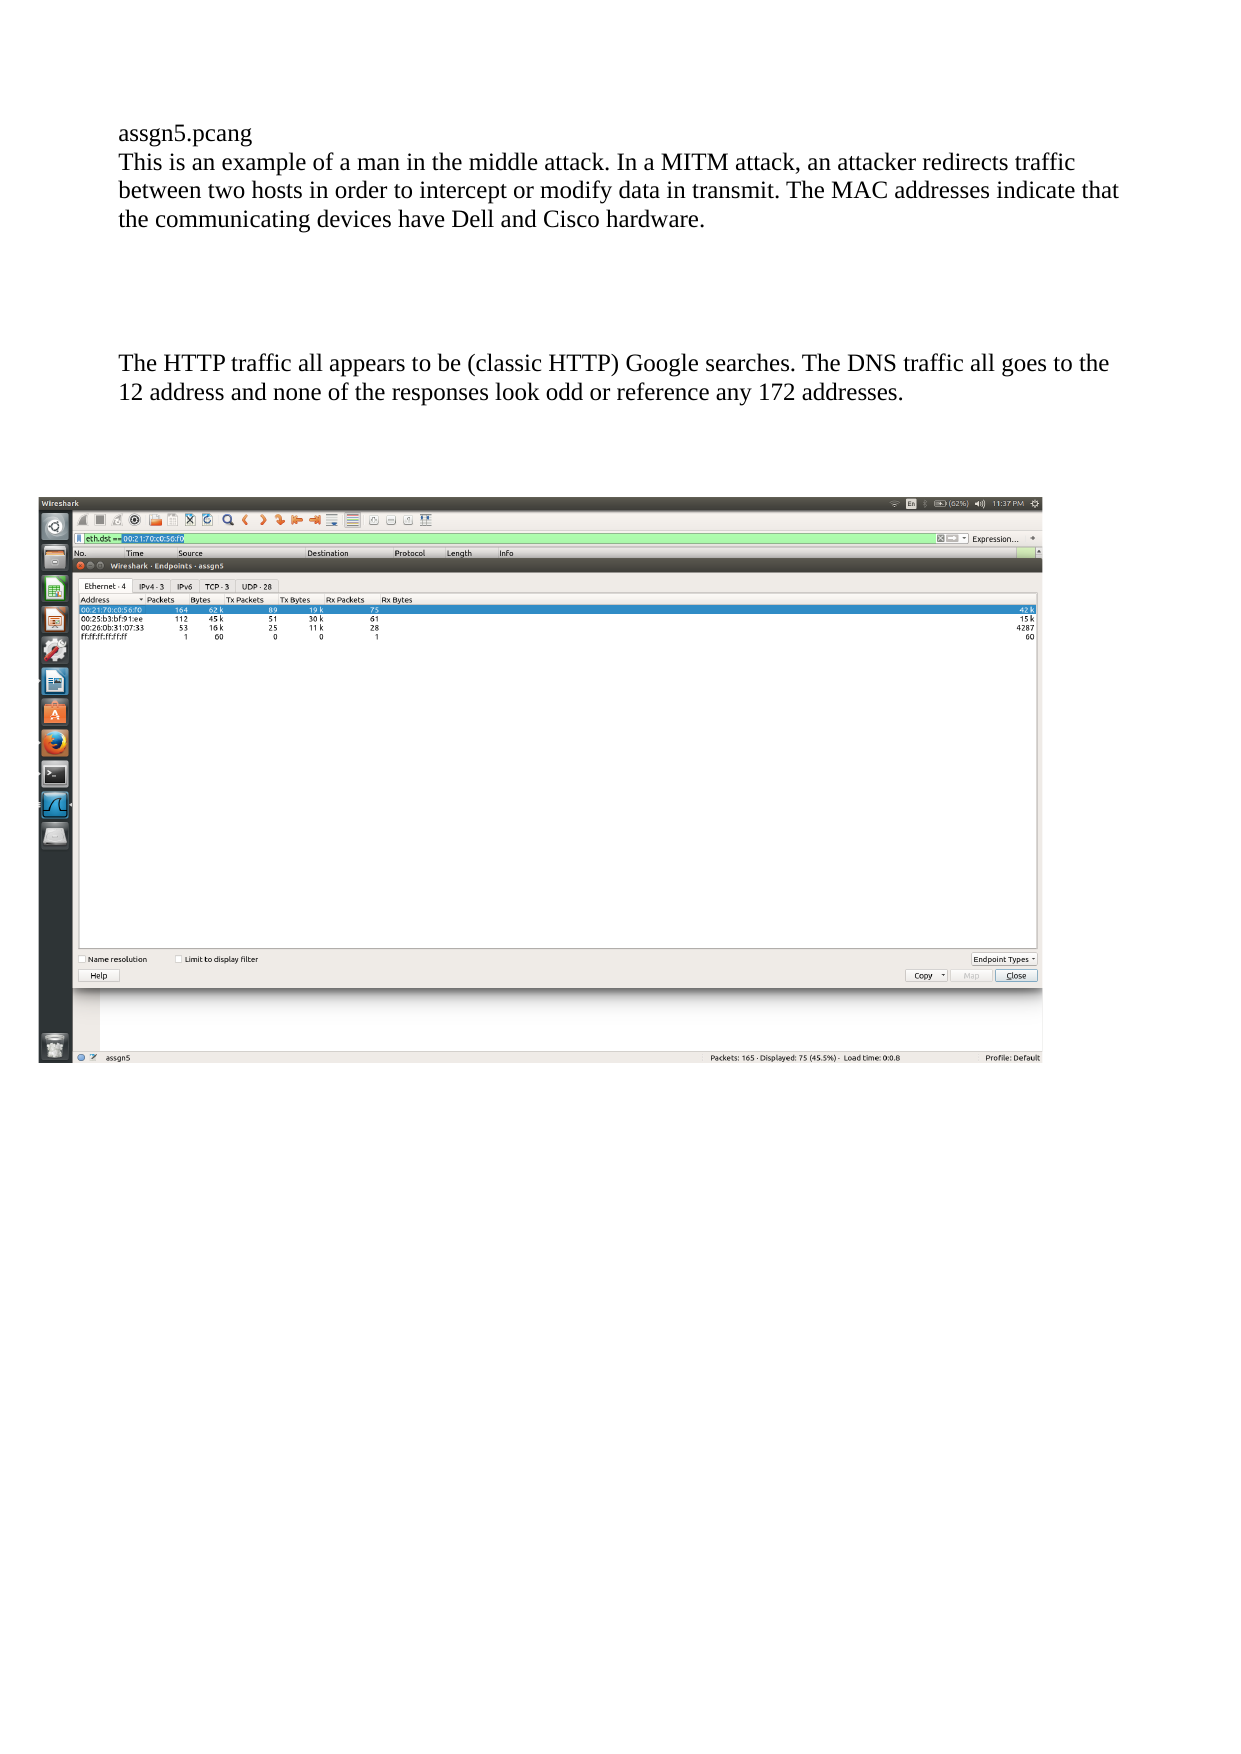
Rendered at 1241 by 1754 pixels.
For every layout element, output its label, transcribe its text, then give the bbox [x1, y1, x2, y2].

text assgn5.pcang This is an example of a man in the middle attack. In a MITM attack, an attacker redirects traffic between two hosts in order to intercept or modify data in transmit. The MAC addresses indicate that the communicating devices have Dell and Cisco hardware. [118, 118, 1122, 233]
text The HTTP traffic all appears to be (classic HTTP) Google searches. The DNS traffic all goes to the 12 address and none of the responses look odd or reference any 172 addresses. [118, 233, 1122, 406]
picture [38, 497, 1043, 1063]
